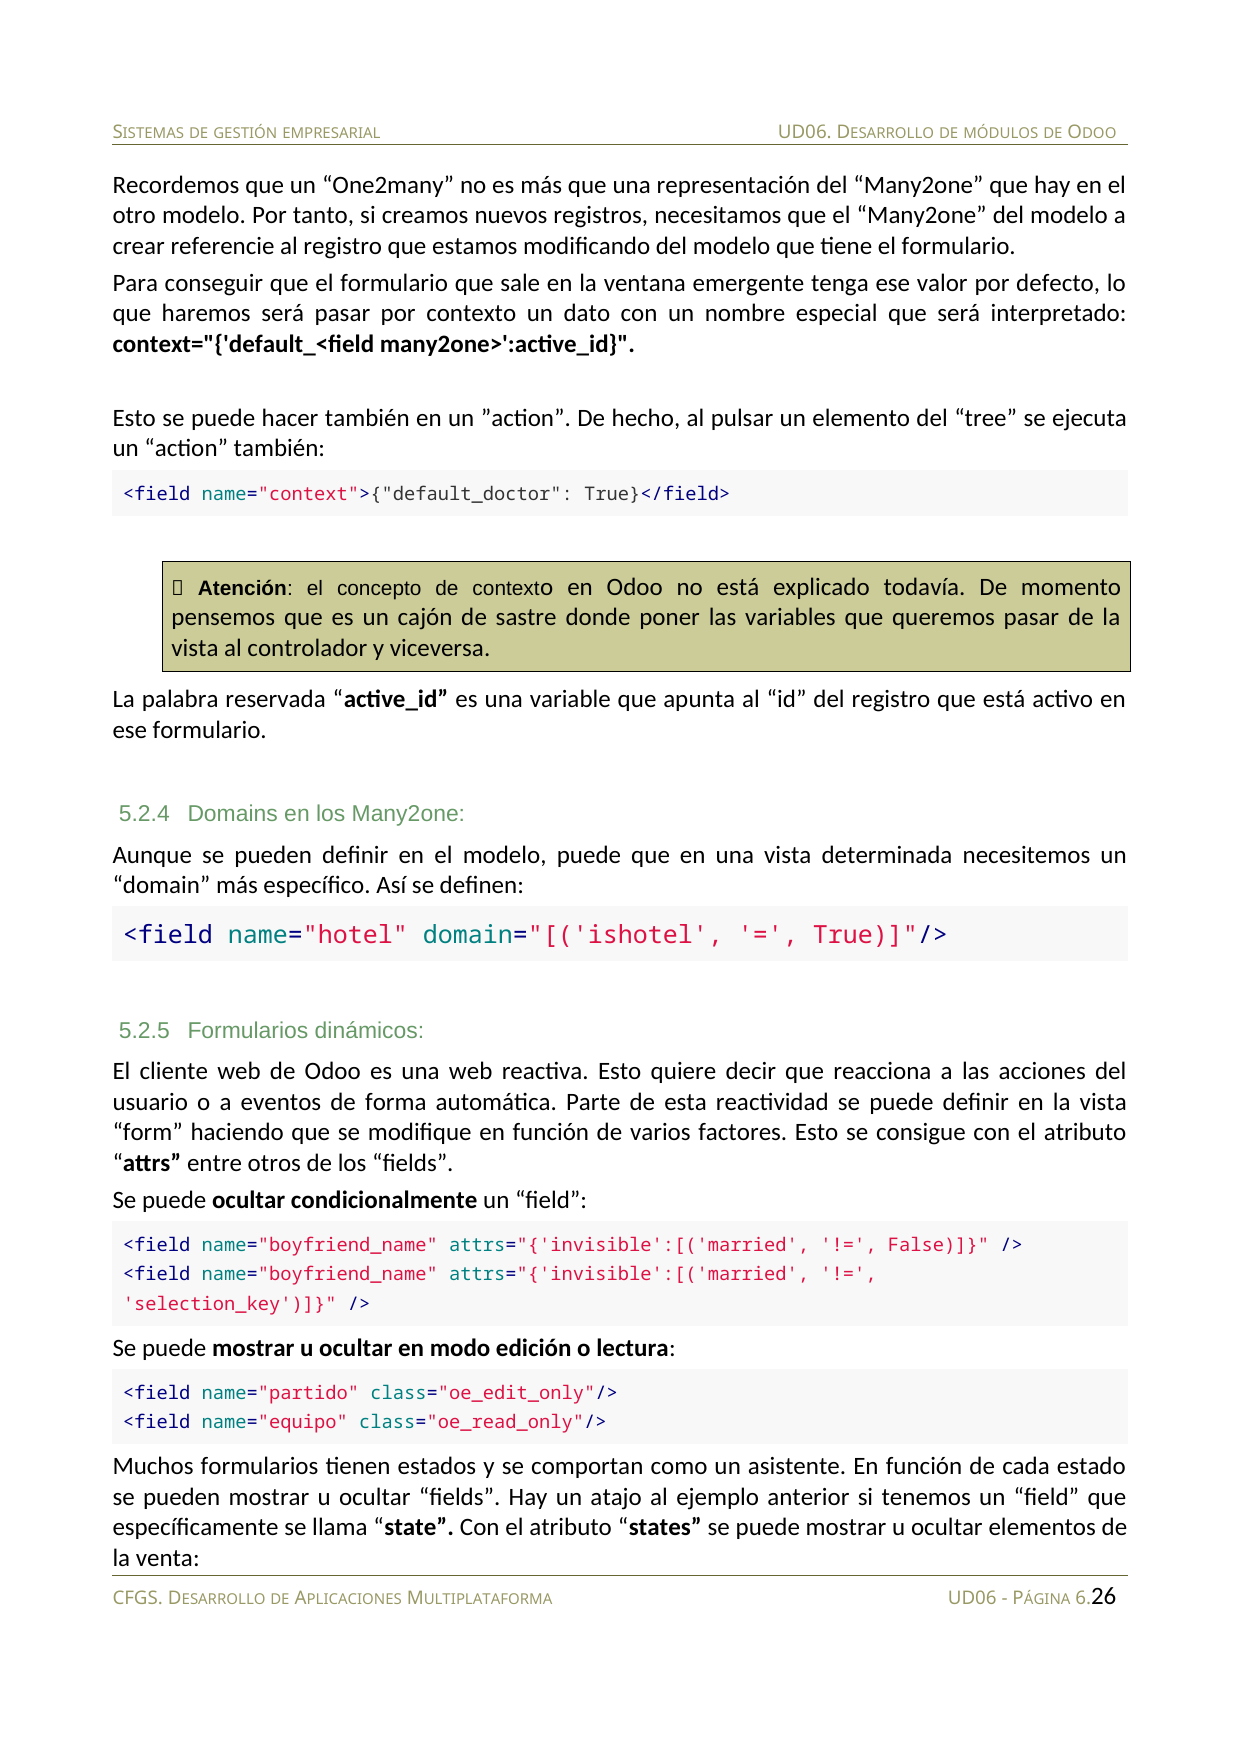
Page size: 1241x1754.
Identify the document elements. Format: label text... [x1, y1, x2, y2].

subtitle Domains en los Many2one: [112, 800, 1128, 827]
text Se puede ocultar condicionalmente un “field”: [112, 1184, 1128, 1214]
text El cliente web de Odoo es una web reactiva. Esto quiere decir que reacciona a las acciones del usuario o a eventos de forma automática. Parte de esta reactividad se puede definir en la vista “form” haciendo que se modifique en función de varios factores. Esto se consigue con el atributo “attrs” entre otros de los “fields”. [112, 1055, 1128, 1177]
text La palabra reservada “active_id” es una variable que apunta al “id” del registro que está activo en ese formulario. [112, 683, 1128, 744]
text Aunque se pueden definir en el modelo, puede que en una vista determinada necesitemos un “domain” más específico. Así se definen: [112, 839, 1128, 900]
subtitle Formularios dinámicos: [112, 1017, 1128, 1043]
table_header <field name="hotel" domain="[('ishotel', '=', True)]"/> [112, 906, 1128, 961]
table_header <field name="partido" class="oe_edit_only"/> <field name="equipo" class="oe_read_only"/> [112, 1369, 1128, 1444]
text Muchos formularios tienen estados y se comportan como un asistente. En función de cada estado se pueden mostrar u ocultar “fields”. Hay un atajo al ejemplo anterior si tenemos un “field” que específicamente se llama “state”. Con el atributo “states” se puede mostrar u ocultar elementos de la venta: [112, 1450, 1128, 1572]
text ❕ Atención: el concepto de contexto en Odoo no está explicado todavía. De momento pensemos que es un cajón de sastre donde poner las variables que queremos pasar de la vista al controlador y viceversa. [163, 562, 1130, 671]
text Recordemos que un “One2many” no es más que una representación del “Many2one” que hay en el otro modelo. Por tanto, si creamos nuevos registros, necesitamos que el “Many2one” del modelo a crear referencie al registro que estamos modificando del modelo que tiene el formulario. [112, 169, 1128, 261]
table_header <field name="boyfriend_name" attrs="{'invisible':[('married', '!=', False)]}" /> <field name="boyfriend_name" attrs="{'invisible':[('married', '!=', 'selection_key')]}" /> [112, 1221, 1128, 1326]
text Esto se puede hacer también en un ”action”. De hecho, al pulsar un elemento del “tree” se ejecuta un “action” también: [112, 402, 1128, 463]
table_header <field name="context">{"default_doctor": True}</field> [112, 470, 1128, 516]
text Se puede mostrar u ocultar en modo edición o lectura: [112, 1332, 1128, 1362]
text Para conseguir que el formulario que sale en la ventana emergente tenga ese valor por defecto, lo que haremos será pasar por contexto un dato con un nombre especial que será interpretado: context="{'default_<field many2one>':active_id}". [112, 267, 1128, 359]
